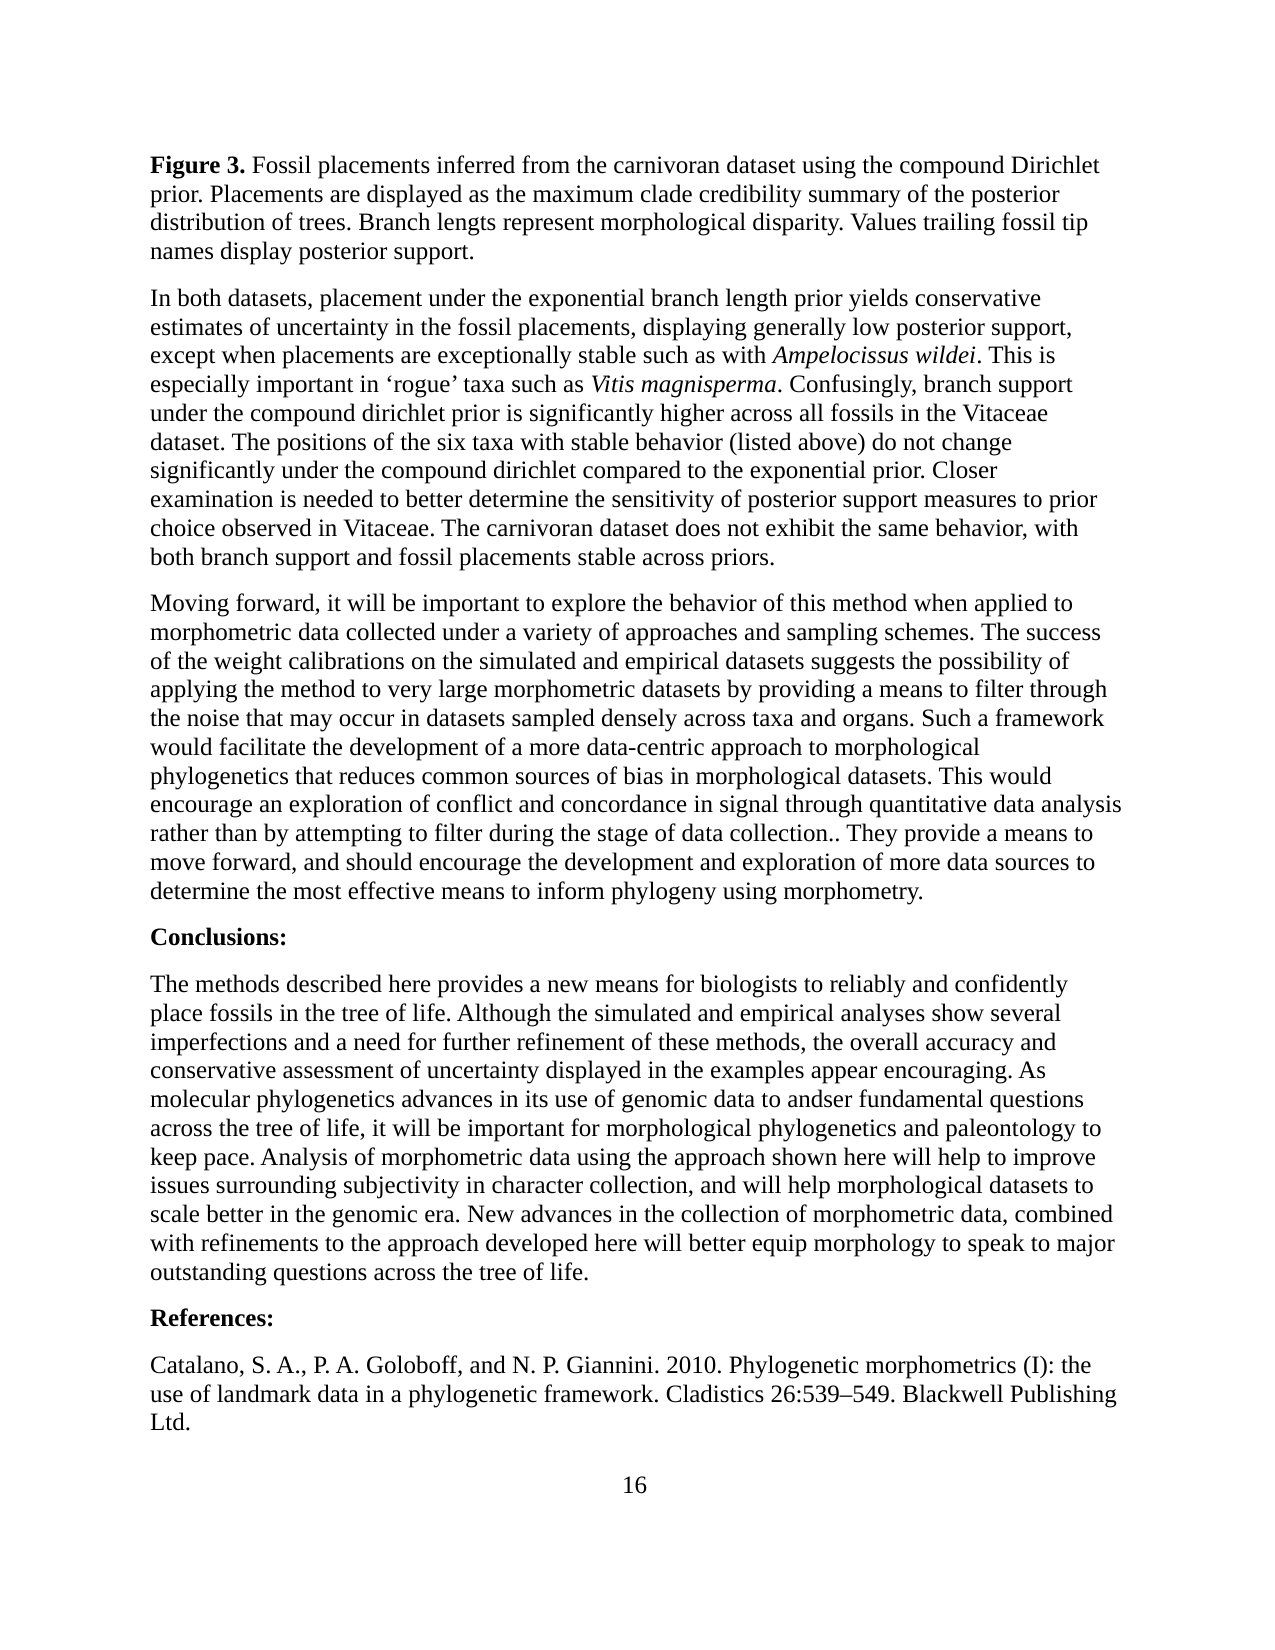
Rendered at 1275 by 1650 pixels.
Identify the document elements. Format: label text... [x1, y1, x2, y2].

text Conclusions: [150, 922, 1125, 951]
text References: [150, 1303, 1125, 1332]
text Moving forward, it will be important to explore the behavior of this method when applied to morphometric data collected under a variety of approaches and sampling schemes. The success of the weight calibrations on the simulated and empirical datasets suggests the possibility of applying the method to very large morphometric datasets by providing a means to filter through the noise that may occur in datasets sampled densely across taxa and organs. Such a framework would facilitate the development of a more data-centric approach to morphological phylogenetics that reduces common sources of bias in morphological datasets. This would encourage an exploration of conflict and concordance in signal through quantitative data analysis rather than by attempting to filter during the stage of data collection.. They provide a means to move forward, and should encourage the development and exploration of more data sources to determine the most effective means to inform phylogeny using morphometry. [150, 588, 1125, 904]
text The methods described here provides a new means for biologists to reliably and confidently place fossils in the tree of life. Although the simulated and empirical analyses show several imperfections and a need for further refinement of these methods, the overall accuracy and conservative assessment of uncertainty displayed in the examples appear encouraging. As molecular phylogenetics advances in its use of genomic data to andser fundamental questions across the tree of life, it will be important for morphological phylogenetics and paleontology to keep pace. Analysis of morphometric data using the approach shown here will help to improve issues surrounding subjectivity in character collection, and will help morphological datasets to scale better in the genomic era. New advances in the collection of morphometric data, combined with refinements to the approach developed here will better equip morphology to speak to major outstanding questions across the tree of life. [150, 969, 1125, 1285]
text In both datasets, placement under the exponential branch length prior yields conservative estimates of uncertainty in the fossil placements, displaying generally low posterior support, except when placements are exceptionally stable such as with Ampelocissus wildei. This is especially important in ‘rogue’ taxa such as Vitis magnisperma. Confusingly, branch support under the compound dirichlet prior is significantly higher across all fossils in the Vitaceae dataset. The positions of the six taxa with stable behavior (listed above) do not change significantly under the compound dirichlet compared to the exponential prior. Closer examination is needed to better determine the sensitivity of posterior support measures to prior choice observed in Vitaceae. The carnivoran dataset does not exhibit the same behavior, with both branch support and fossil placements stable across priors. [150, 283, 1125, 570]
text Figure 3. Fossil placements inferred from the carnivoran dataset using the compound Dirichlet prior. Placements are displayed as the maximum clade credibility summary of the posterior distribution of trees. Branch lengts represent morphological disparity. Values trailing fossil tip names display posterior support. [150, 150, 1125, 265]
text Catalano, S. A., P. A. Goloboff, and N. P. Giannini. 2010. Phylogenetic morphometrics (I): the use of landmark data in a phylogenetic framework. Cladistics 26:539–549. Blackwell Publishing Ltd. [150, 1350, 1125, 1436]
